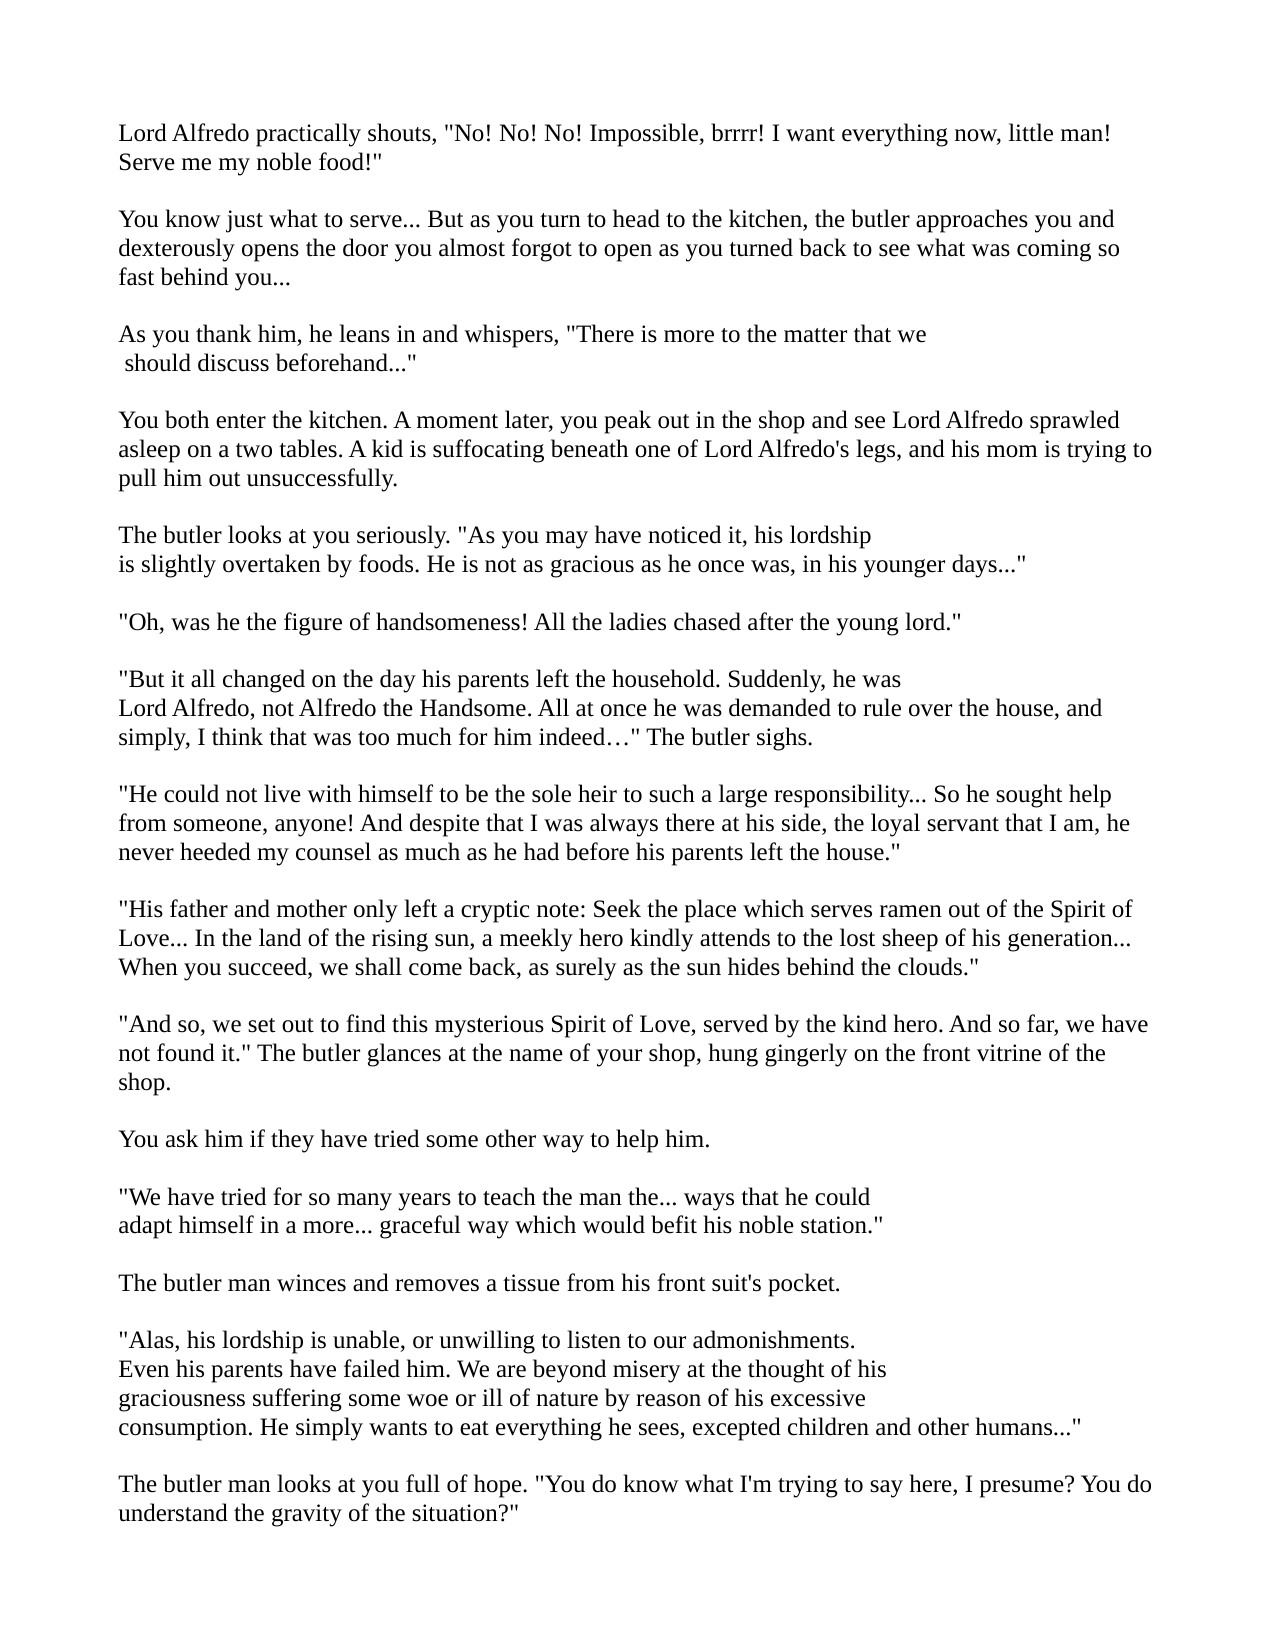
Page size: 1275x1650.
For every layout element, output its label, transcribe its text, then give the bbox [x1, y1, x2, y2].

text should discuss beforehand..." [118, 348, 1157, 377]
text "Oh, was he the figure of handsomeness! All the ladies chased after the young lord." [118, 607, 1157, 636]
text "We have tried for so many years to teach the man the... ways that he could [118, 1182, 1157, 1211]
text The butler man winces and removes a tissue from his front suit's pocket. [118, 1268, 1157, 1297]
text "And so, we set out to find this mysterious Spirit of Love, served by the kind hero. And so far, we have not found it." The butler glances at the name of your shop, hung gingerly on the front vitrine of the shop. [118, 1009, 1157, 1096]
text Lord Alfredo, not Alfredo the Handsome. All at once he was demanded to rule over the house, and simply, I think that was too much for him indeed…" The butler sighs. [118, 693, 1157, 751]
text adapt himself in a more... graceful way which would befit his noble station." [118, 1211, 1157, 1239]
text Even his parents have failed him. We are beyond misery at the thought of his [118, 1354, 1157, 1383]
text The butler looks at you seriously. "As you may have noticed it, his lordship [118, 521, 1157, 549]
text "Alas, his lordship is unable, or unwilling to listen to our admonishments. [118, 1326, 1157, 1354]
text "But it all changed on the day his parents left the household. Suddenly, he was [118, 664, 1157, 693]
text As you thank him, he leans in and whispers, "There is more to the matter that we [118, 319, 1157, 348]
text consumption. He simply wants to eat everything he sees, excepted children and other humans..." [118, 1412, 1157, 1441]
text "He could not live with himself to be the sole heir to such a large responsibility... So he sought help from someone, anyone! And despite that I was always there at his side, the loyal servant that I am, he never heeded my counsel as much as he had before his parents left the house." [118, 779, 1157, 866]
text Lord Alfredo practically shouts, "No! No! No! Impossible, brrrr! I want everything now, little man! Serve me my noble food!" [118, 118, 1157, 176]
text You ask him if they have tried some other way to help him. [118, 1124, 1157, 1153]
text graciousness suffering some woe or ill of nature by reason of his excessive [118, 1383, 1157, 1412]
text "His father and mother only left a cryptic note: Seek the place which serves ramen out of the Spirit of Love... In the land of the rising sun, a meekly hero kindly attends to the lost sheep of his generation... When you succeed, we shall come back, as surely as the sun hides behind the clouds." [118, 894, 1157, 981]
text is slightly overtaken by foods. He is not as gracious as he once was, in his younger days..." [118, 549, 1157, 578]
text You both enter the kitchen. A moment later, you peak out in the shop and see Lord Alfredo sprawled asleep on a two tables. A kid is suffocating beneath one of Lord Alfredo's legs, and his mom is trying to pull him out unsuccessfully. [118, 406, 1157, 492]
text You know just what to serve... But as you turn to head to the kitchen, the butler approaches you and dexterously opens the door you almost forgot to open as you turned back to see what was coming so fast behind you... [118, 204, 1157, 291]
text The butler man looks at you full of hope. "You do know what I'm trying to say here, I presume? You do understand the gravity of the situation?" [118, 1469, 1157, 1527]
